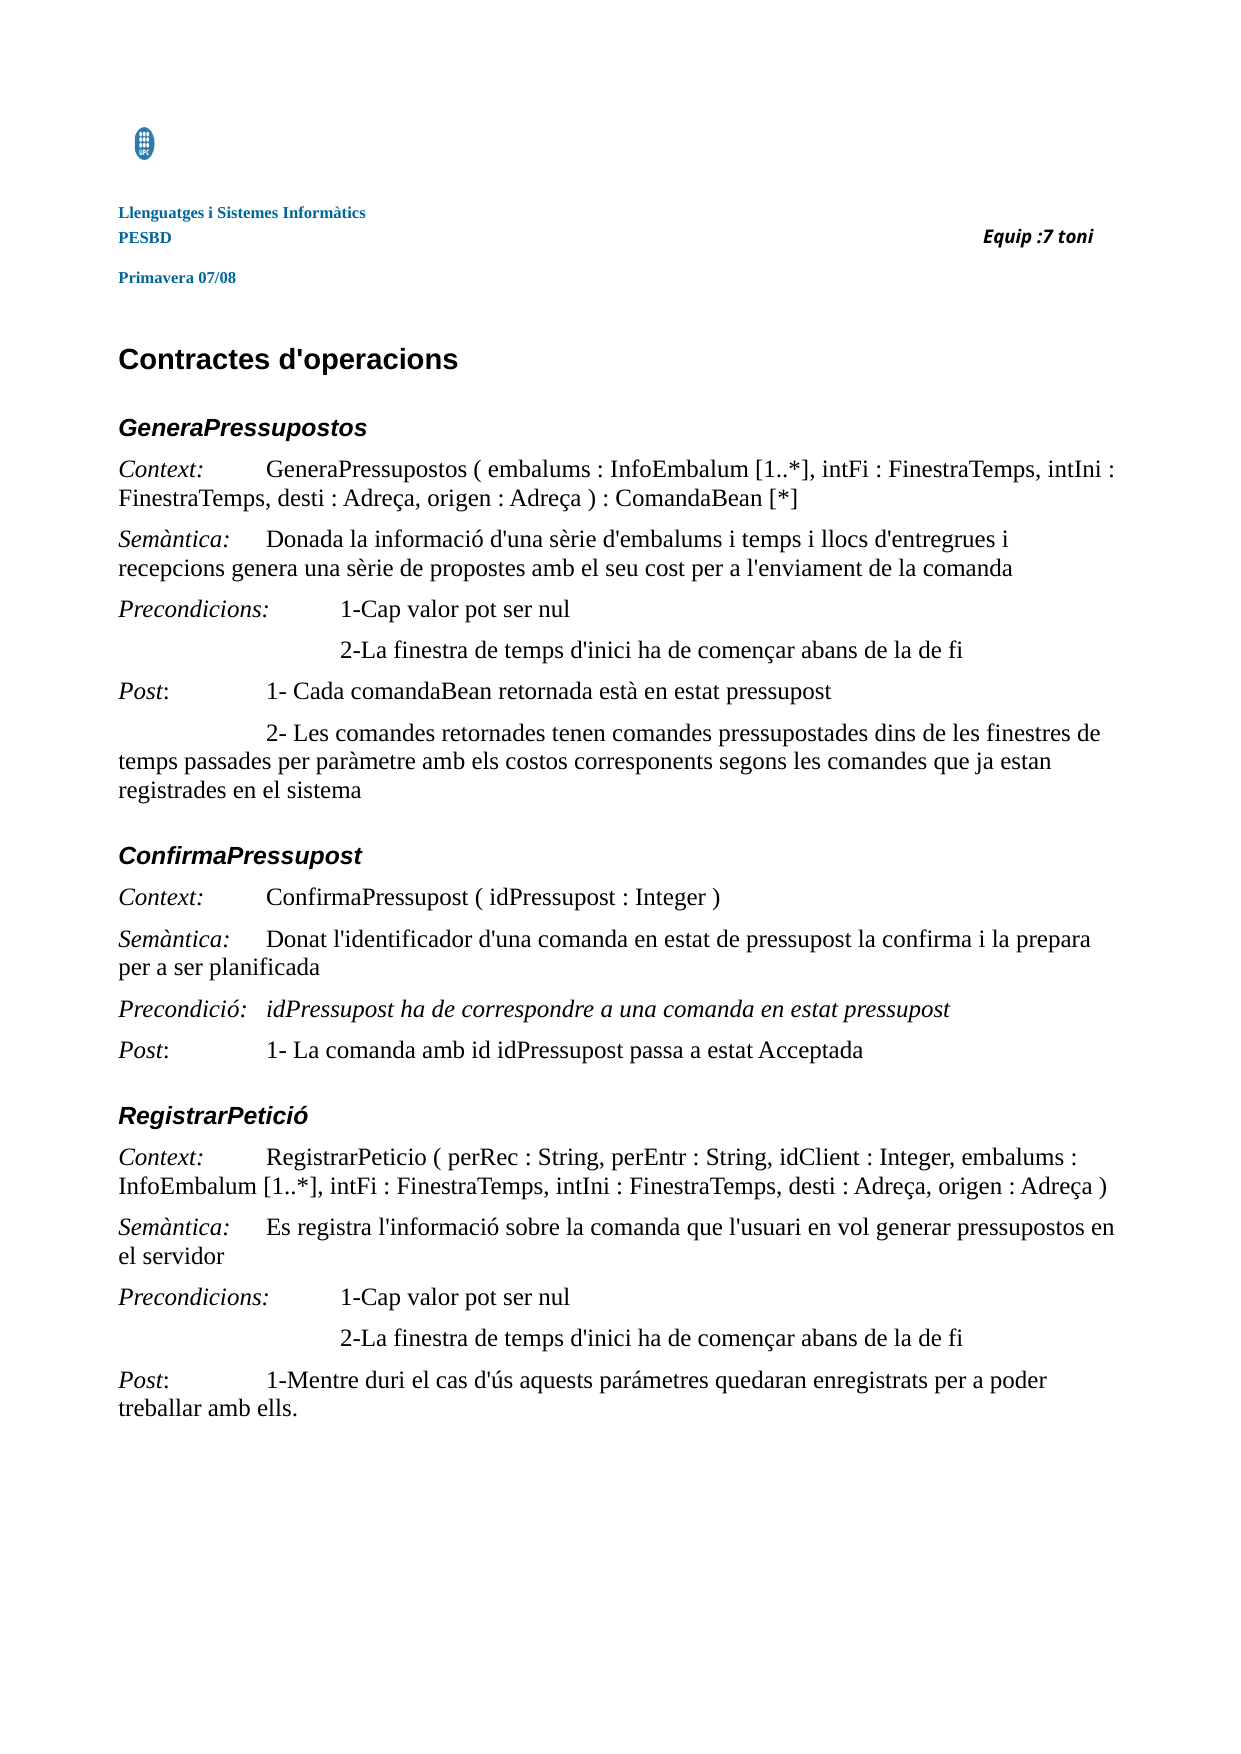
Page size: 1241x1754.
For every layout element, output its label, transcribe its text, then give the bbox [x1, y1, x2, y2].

text Precondicions: 1-Cap valor pot ser nul [118, 1282, 1122, 1311]
text 2- Les comandes retornades tenen comandes pressupostades dins de les finestres de temps passades per paràmetre amb els costos corresponents segons les comandes que ja estan registrades en el sistema [118, 718, 1122, 804]
text Post: 1-Mentre duri el cas d'ús aquests parámetres quedaran enregistrats per a poder treballar amb ells. [118, 1365, 1122, 1422]
subtitle ConfirmaPressupost [118, 841, 1122, 870]
text Semàntica: Donada la informació d'una sèrie d'embalums i temps i llocs d'entregrues i recepcions genera una sèrie de propostes amb el seu cost per a l'enviament de la comanda [118, 524, 1122, 581]
text Post: 1- Cada comandaBean retornada està en estat pressupost [118, 676, 1122, 705]
text 2-La finestra de temps d'inici ha de començar abans de la de fi [118, 1323, 1122, 1352]
text Precondicions: 1-Cap valor pot ser nul [118, 594, 1122, 623]
subtitle Contractes d'operacions [118, 342, 1122, 375]
text Context: GeneraPressupostos ( embalums : InfoEmbalum [1..*], intFi : FinestraTemps, intIni : FinestraTemps, desti : Adreça, origen : Adreça ) : ComandaBean [*] [118, 454, 1122, 511]
text Context: ConfirmaPressupost ( idPressupost : Integer ) [118, 882, 1122, 911]
subtitle GeneraPressupostos [118, 413, 1122, 441]
text Semàntica: Donat l'identificador d'una comanda en estat de pressupost la confirma i la prepara per a ser planificada [118, 924, 1122, 981]
text 2-La finestra de temps d'inici ha de començar abans de la de fi [118, 635, 1122, 664]
subtitle RegistrarPetició [118, 1101, 1122, 1130]
text Post: 1- La comanda amb id idPressupost passa a estat Acceptada [118, 1035, 1122, 1064]
text Semàntica: Es registra l'informació sobre la comanda que l'usuari en vol generar pressupostos en el servidor [118, 1212, 1122, 1270]
text Precondició: idPressupost ha de correspondre a una comanda en estat pressupost [118, 994, 1122, 1022]
text Context: RegistrarPeticio ( perRec : String, perEntr : String, idClient : Integer, embalums : InfoEmbalum [1..*], intFi : FinestraTemps, intIni : FinestraTemps, desti : Adreça, origen : Adreça ) [118, 1142, 1122, 1200]
